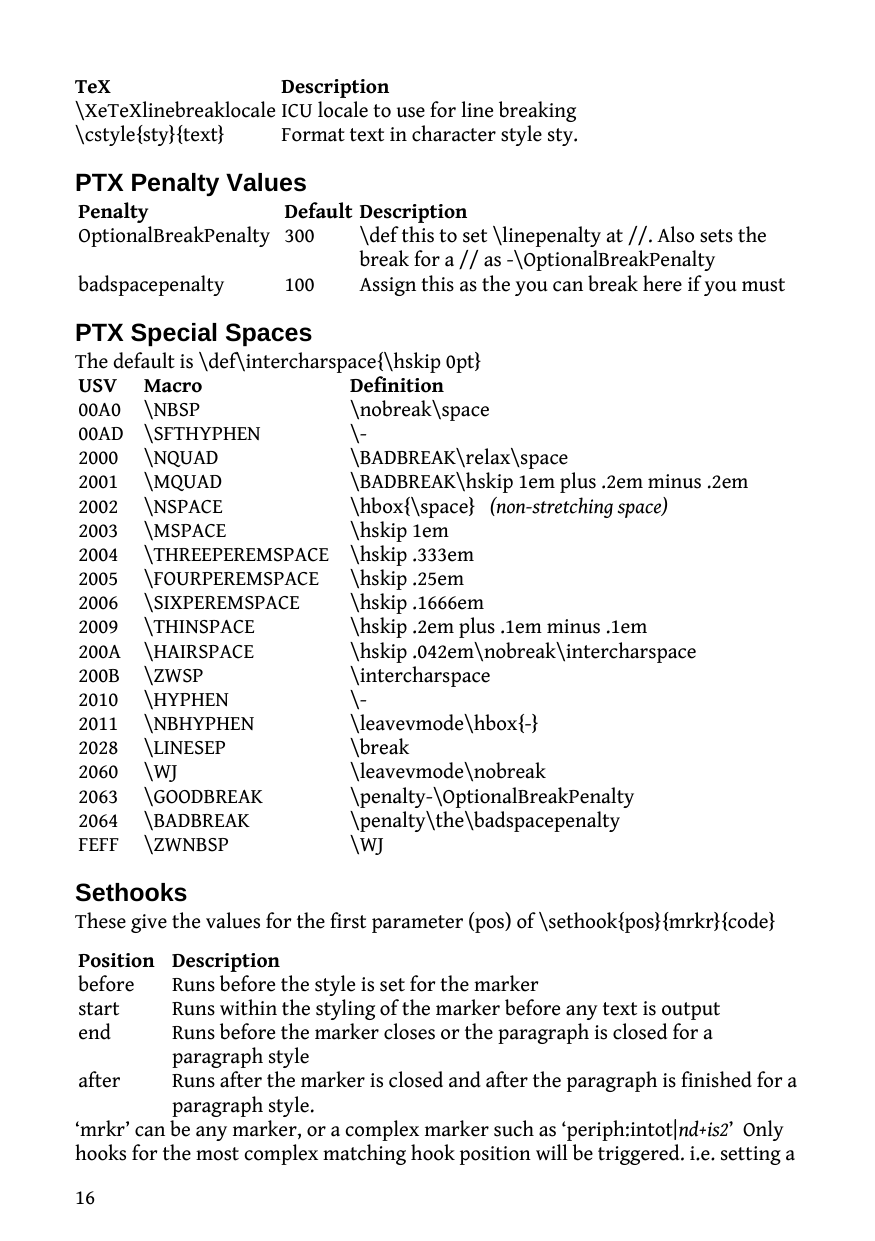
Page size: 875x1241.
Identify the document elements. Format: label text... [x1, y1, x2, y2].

table_cell FEFF [75, 833, 141, 857]
text These give the values for the first parameter (pos) of \sethook{pos}{mrkr}{code} [75, 910, 799, 934]
table_cell \hskip .25em [347, 567, 807, 591]
table_cell 2002 [75, 495, 141, 519]
table_cell \ZWSP [141, 664, 347, 688]
table_header USV [75, 374, 141, 398]
table_cell \WJ [141, 761, 347, 785]
table_cell 2010 [75, 688, 141, 712]
subtitle PTX Penalty Values [75, 168, 799, 197]
table_cell \hskip .333em [347, 543, 807, 567]
table_cell 2064 [75, 809, 141, 833]
table_cell after [75, 1070, 169, 1118]
table_cell \penalty\the\badspacepenalty [347, 809, 807, 833]
table_cell 2060 [75, 761, 141, 785]
table_cell \SFTHYPHEN [141, 422, 347, 446]
text ‘mrkr’ can be any marker, or a complex marker such as ‘periph:intot|nd+is2’ Only hooks for the most complex matching hook position will be triggered. i.e. setting a [75, 1118, 799, 1166]
table_cell \intercharspace [347, 664, 807, 688]
table_cell \HAIRSPACE [141, 640, 347, 664]
table_header Description [169, 949, 807, 973]
table_cell \cstyle{sty}{text} [75, 123, 281, 147]
table_cell start [75, 997, 169, 1021]
table_header Description [281, 75, 796, 99]
table_cell 2006 [75, 591, 141, 616]
table_cell Format text in character style sty. [281, 123, 796, 147]
table_cell \hbox{\space} (non-stretching space) [347, 495, 807, 519]
table_cell \SIXPEREMSPACE [141, 591, 347, 616]
table_cell \MQUAD [141, 471, 347, 495]
table_cell \break [347, 736, 807, 761]
table_cell 00AD [75, 422, 141, 446]
table_cell \THINSPACE [141, 616, 347, 640]
table_header Definition [347, 374, 807, 398]
list The default is \def\intercharspace{\hskip 0pt} [75, 350, 799, 374]
table_cell \nobreak\space [347, 398, 807, 422]
table_cell 200A [75, 640, 141, 664]
table_cell 2063 [75, 785, 141, 809]
table_header Default [281, 200, 356, 224]
table_cell 00A0 [75, 398, 141, 422]
table_cell Runs within the styling of the marker before any text is output [169, 997, 807, 1021]
table_cell \FOURPEREMSPACE [141, 567, 347, 591]
table_cell 2028 [75, 736, 141, 761]
table_cell \NSPACE [141, 495, 347, 519]
table_header Macro [141, 374, 347, 398]
subtitle PTX Special Spaces [75, 318, 799, 347]
table_cell 2005 [75, 567, 141, 591]
table_cell \leavevmode\nobreak [347, 761, 807, 785]
table_cell \MSPACE [141, 519, 347, 543]
table_cell \penalty-\OptionalBreakPenalty [347, 785, 807, 809]
subtitle Sethooks [75, 878, 799, 907]
table_cell Runs after the marker is closed and after the paragraph is finished for a paragraph style. [169, 1070, 807, 1118]
table_cell \BADBREAK\relax\space [347, 446, 807, 471]
table_cell 200B [75, 664, 141, 688]
table_cell \NBHYPHEN [141, 712, 347, 736]
table_cell \THREEPEREMSPACE [141, 543, 347, 567]
table_cell \hskip .042em\nobreak\intercharspace [347, 640, 807, 664]
table_header TeX [75, 75, 281, 99]
table_cell \XeTeXlinebreaklocale [75, 99, 281, 123]
table_cell \NQUAD [141, 446, 347, 471]
table_cell \LINESEP [141, 736, 347, 761]
table_cell 2003 [75, 519, 141, 543]
table_cell 2009 [75, 616, 141, 640]
table_cell 2001 [75, 471, 141, 495]
table_cell \BADBREAK [141, 809, 347, 833]
table_cell 100 [281, 273, 356, 297]
table_header Description [356, 200, 803, 224]
table_cell \- [347, 422, 807, 446]
table_cell ICU locale to use for line breaking [281, 99, 796, 123]
table_cell 2000 [75, 446, 141, 471]
table_cell \GOODBREAK [141, 785, 347, 809]
table_cell \BADBREAK\hskip 1em plus .2em minus .2em [347, 471, 807, 495]
table_cell \- [347, 688, 807, 712]
table_cell \ZWNBSP [141, 833, 347, 857]
table_cell \hskip .1666em [347, 591, 807, 616]
table_cell 2011 [75, 712, 141, 736]
table_cell \WJ [347, 833, 807, 857]
table_cell Assign this as the you can break here if you must [356, 273, 803, 297]
table_cell before [75, 973, 169, 997]
table_cell OptionalBreakPenalty [75, 225, 281, 273]
table_cell 300 [281, 225, 356, 273]
table_cell end [75, 1021, 169, 1070]
table_cell badspacepenalty [75, 273, 281, 297]
table_header Penalty [75, 200, 281, 224]
table_cell Runs before the style is set for the marker [169, 973, 807, 997]
table_cell Runs before the marker closes or the paragraph is closed for a paragraph style [169, 1021, 807, 1070]
table_cell \HYPHEN [141, 688, 347, 712]
table_cell \def this to set \linepenalty at //. Also sets the break for a // as -\OptionalBreakPenalty [356, 225, 803, 273]
table_header Position [75, 949, 169, 973]
table_cell 2004 [75, 543, 141, 567]
table_cell \leavevmode\hbox{-} [347, 712, 807, 736]
table_cell \hskip 1em [347, 519, 807, 543]
table_cell \NBSP [141, 398, 347, 422]
table_cell \hskip .2em plus .1em minus .1em [347, 616, 807, 640]
